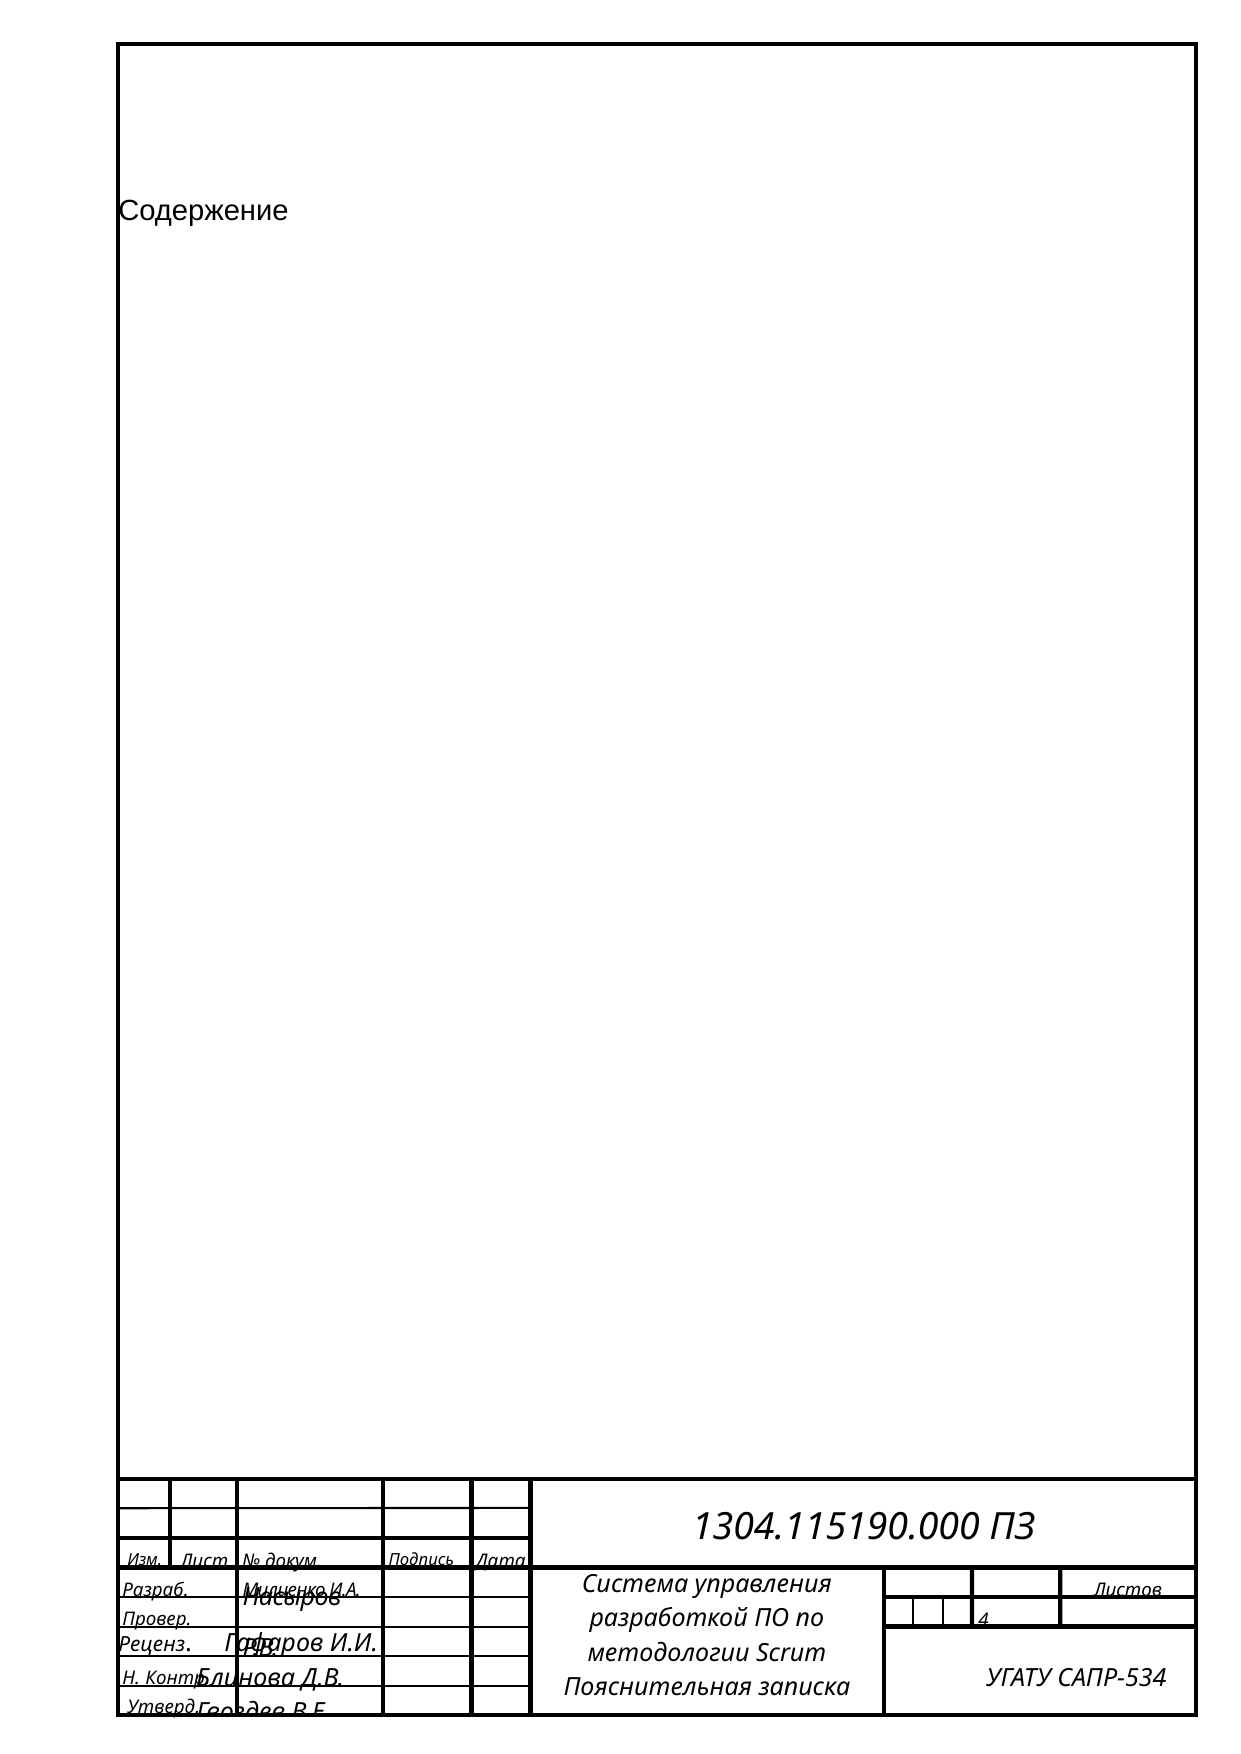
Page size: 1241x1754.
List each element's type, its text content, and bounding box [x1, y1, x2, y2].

subtitle Содержение [120, 193, 1122, 227]
